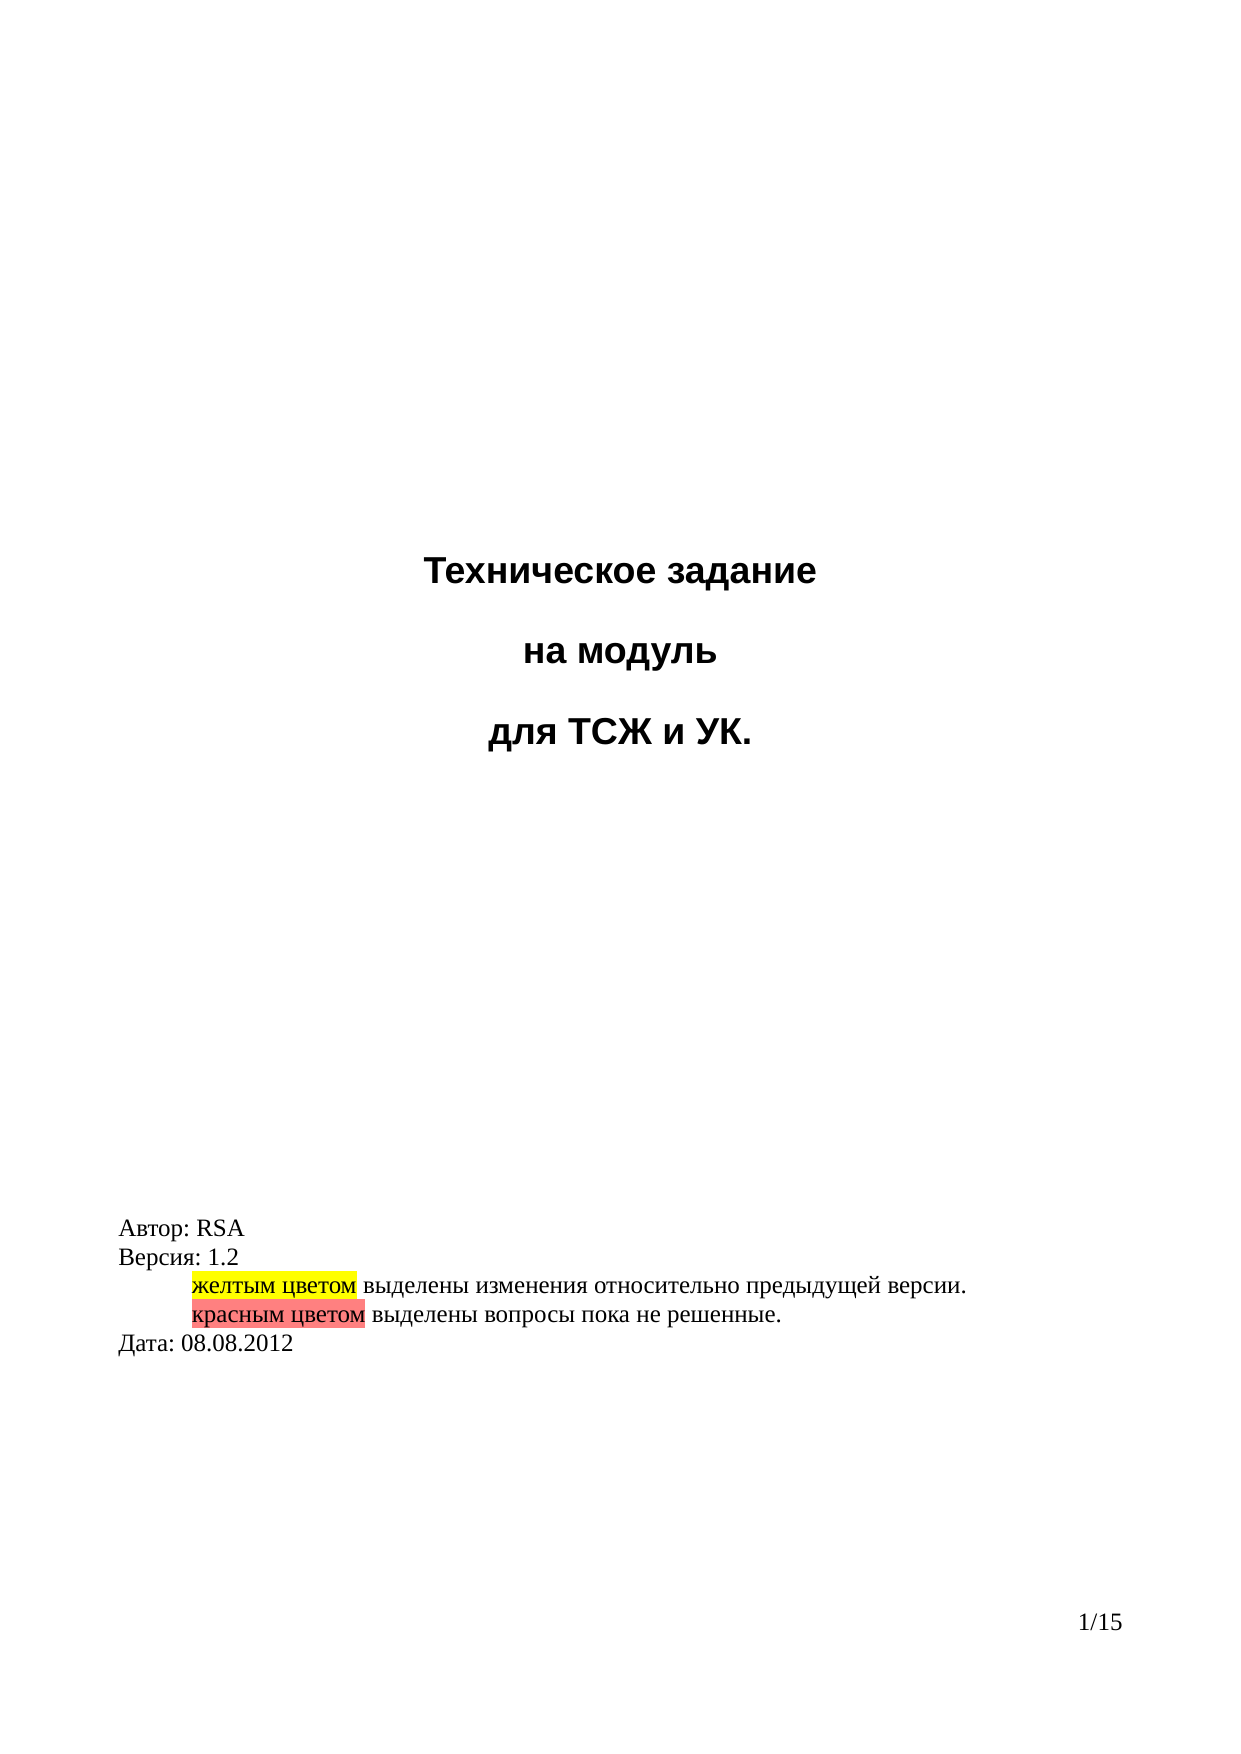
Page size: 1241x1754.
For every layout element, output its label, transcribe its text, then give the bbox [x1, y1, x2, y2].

subtitle для ТСЖ и УК. [118, 709, 1122, 752]
text желтым цветом выделены изменения относительно предыдущей версии. [118, 1271, 1122, 1299]
text Автор: RSA [118, 1213, 1122, 1242]
subtitle на модуль [118, 629, 1122, 672]
text красным цветом выделены вопросы пока не решенные. [118, 1299, 1122, 1328]
subtitle Техническое задание [118, 548, 1122, 591]
text Версия: 1.2 [118, 1242, 1122, 1271]
text Дата: 08.08.2012 [118, 1328, 1122, 1357]
